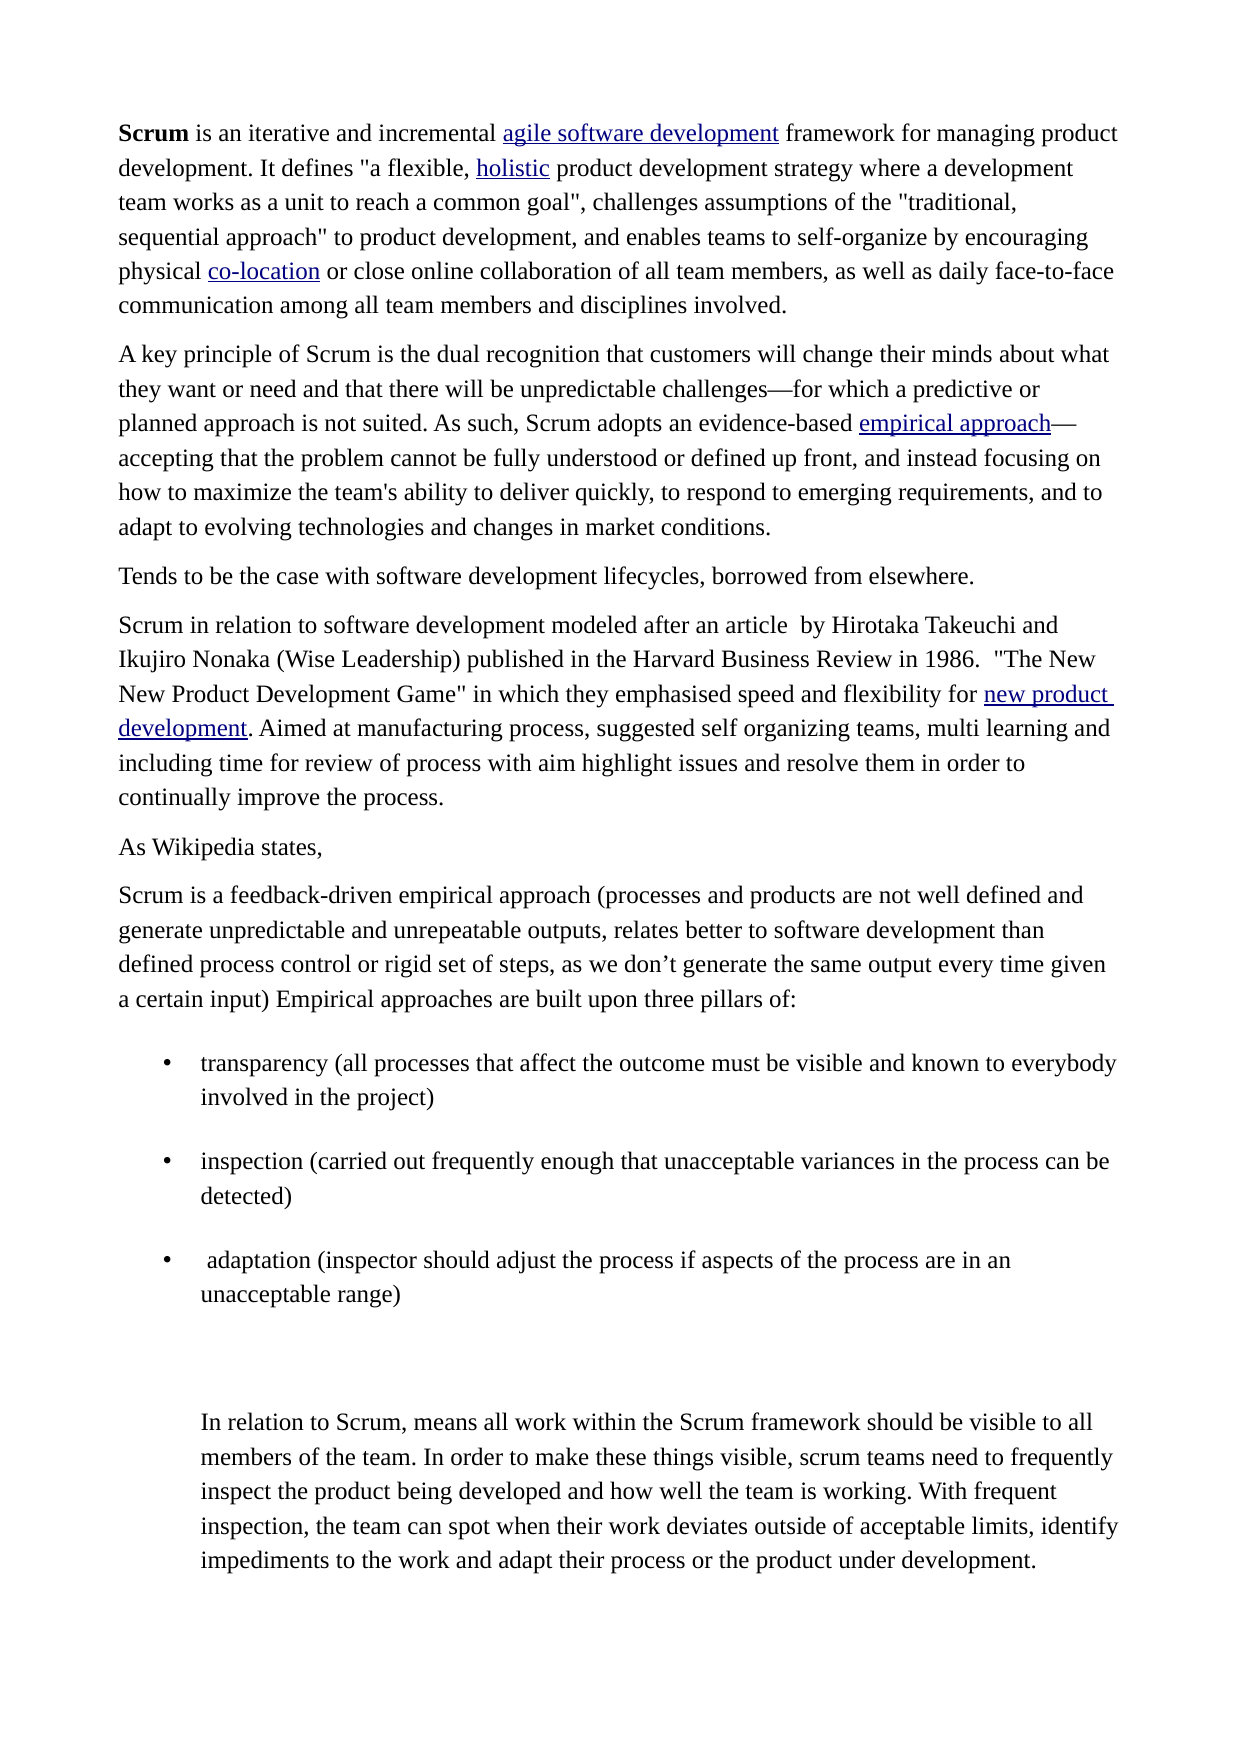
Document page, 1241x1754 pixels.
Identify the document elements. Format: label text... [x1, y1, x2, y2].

text As Wikipedia states, [118, 832, 1122, 860]
text Scrum is an iterative and incremental agile software development framework for managing product development. It defines "a flexible, holistic product development strategy where a development team works as a unit to reach a common goal", challenges assumptions of the "traditional, sequential approach" to product development, and enables teams to self-organize by encouraging physical co-location or close online collaboration of all team members, as well as daily face-to-face communication among all team members and disciplines involved. [118, 118, 1122, 319]
text Scrum in relation to software development modeled after an article by Hirotaka Takeuchi and Ikujiro Nonaka (Wise Leadership) published in the Harvard Business Review in 1986. "The New New Product Development Game" in which they emphasised speed and flexibility for new product development. Aimed at manufacturing process, suggested self organizing teams, multi learning and including time for review of process with aim highlight issues and resolve them in order to continually improve the process. [118, 610, 1122, 811]
list transparency (all processes that affect the outcome must be visible and known to everybody involved in the project) [163, 1048, 1122, 1111]
text Tends to be the case with software development lifecycles, borrowed from elsewhere. [118, 561, 1122, 590]
text Scrum is a feedback-driven empirical approach (processes and products are not well defined and generate unpredictable and unrepeatable outputs, relates better to software development than defined process control or rigid set of steps, as we don’t generate the same output every time given a certain input) Empirical approaches are built upon three pillars of: [118, 881, 1122, 1013]
list In relation to Scrum, means all work within the Scrum framework should be visible to all members of the team. In order to make these things visible, scrum teams need to frequently inspect the product being developed and how well the team is working. With frequent inspection, the team can spot when their work deviates outside of acceptable limits, identify impediments to the work and adapt their process or the product under development. [163, 1407, 1122, 1574]
text A key principle of Scrum is the dual recognition that customers will change their minds about what they want or need and that there will be unpredictable challenges—for which a predictive or planned approach is not suited. As such, Scrum adopts an evidence-based empirical approach—accepting that the problem cannot be fully understood or defined up front, and instead focusing on how to maximize the team's ability to deliver quickly, to respond to emerging requirements, and to adapt to evolving technologies and changes in market conditions. [118, 339, 1122, 541]
list adaptation (inspector should adjust the process if aspects of the process are in an unacceptable range) [163, 1245, 1122, 1308]
list inspection (carried out frequently enough that unacceptable variances in the process can be detected) [163, 1146, 1122, 1210]
